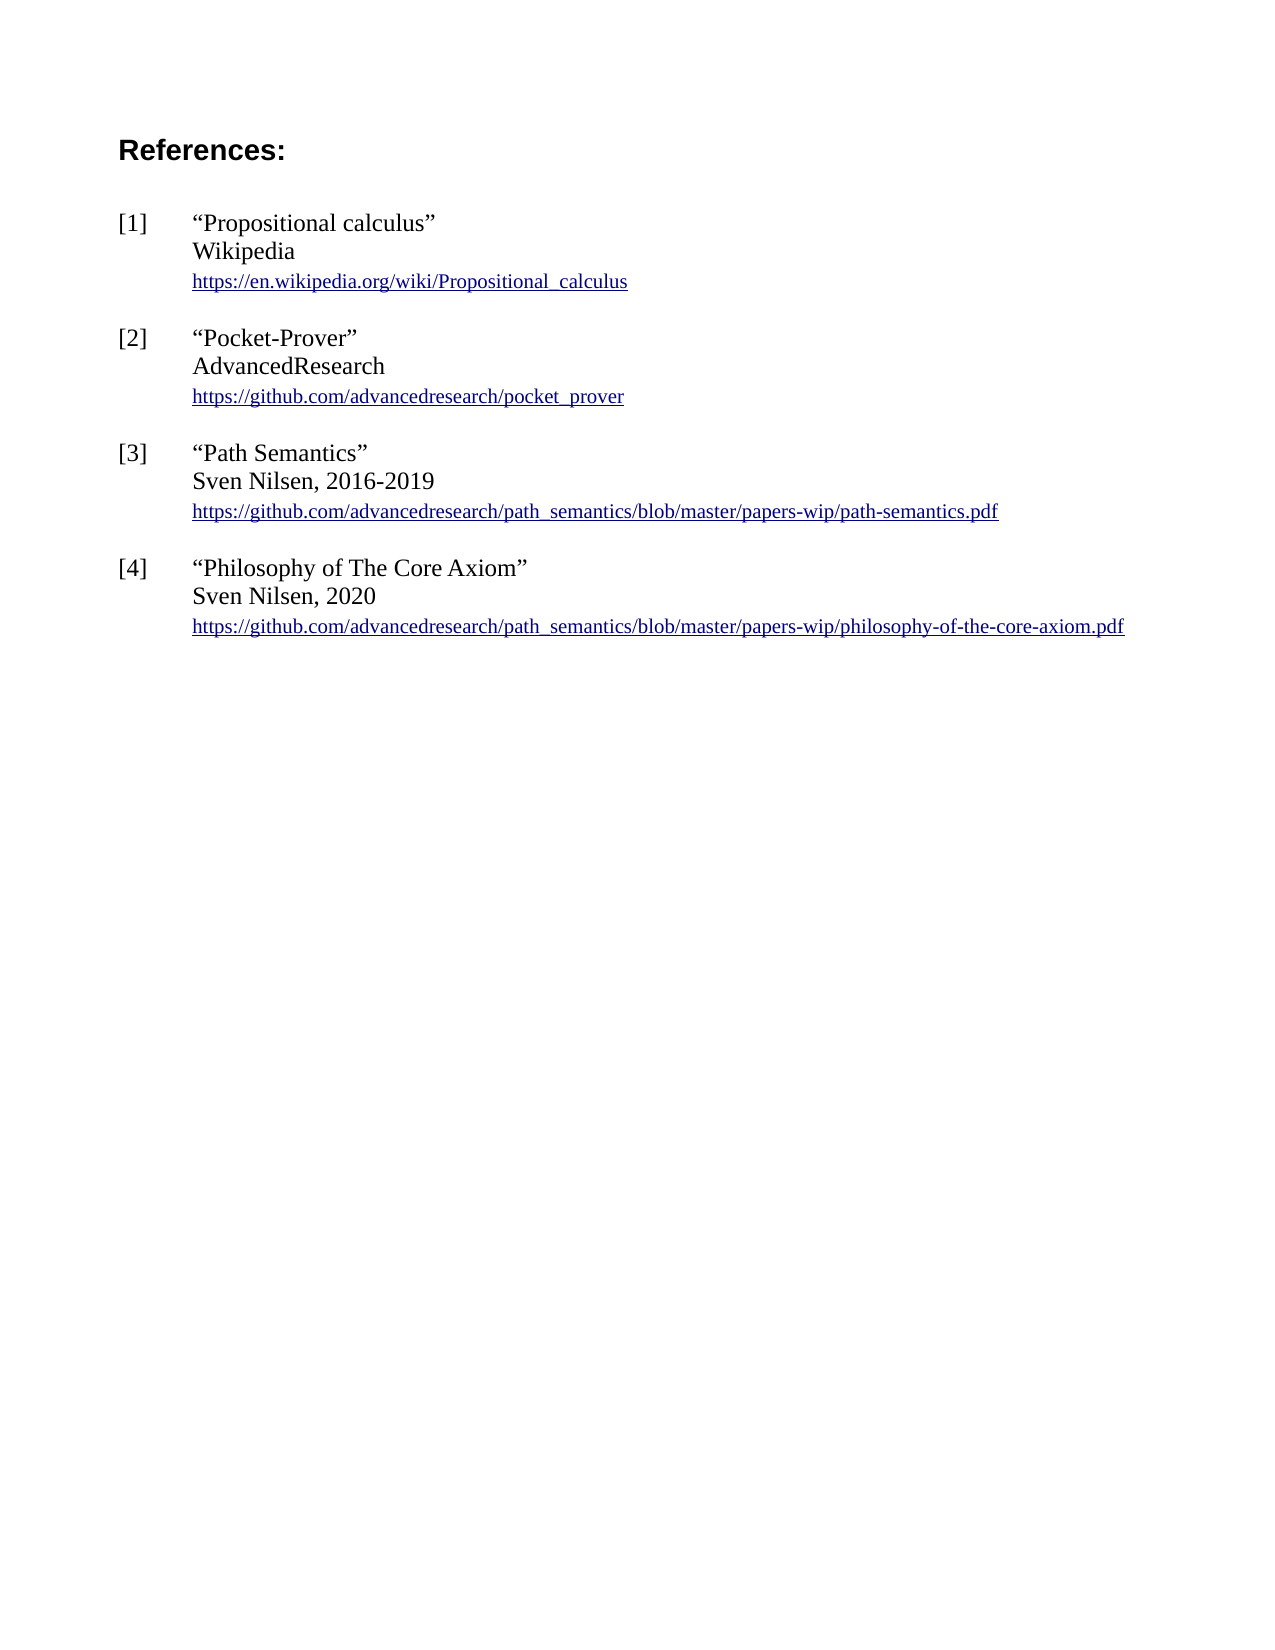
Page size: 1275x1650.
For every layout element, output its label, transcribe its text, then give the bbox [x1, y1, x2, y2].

text Sven Nilsen, 2016-2019 [118, 466, 1157, 495]
text [3] “Path Semantics” [118, 438, 1157, 466]
text Wikipedia [118, 236, 1157, 265]
text [4] “Philosophy of The Core Axiom” [118, 553, 1157, 581]
text https://github.com/advancedresearch/path_semantics/blob/master/papers-wip/philosophy-of-the-core-axiom.pdf [118, 610, 1157, 639]
text https://github.com/advancedresearch/pocket_prover [118, 380, 1157, 409]
text https://github.com/advancedresearch/path_semantics/blob/master/papers-wip/path-semantics.pdf [118, 495, 1157, 524]
text AdvancedResearch [118, 351, 1157, 380]
text [1] “Propositional calculus” [118, 208, 1157, 236]
subtitle References: [118, 133, 1157, 166]
text [2] “Pocket-Prover” [118, 323, 1157, 351]
text Sven Nilsen, 2020 [118, 581, 1157, 610]
text https://en.wikipedia.org/wiki/Propositional_calculus [118, 265, 1157, 294]
